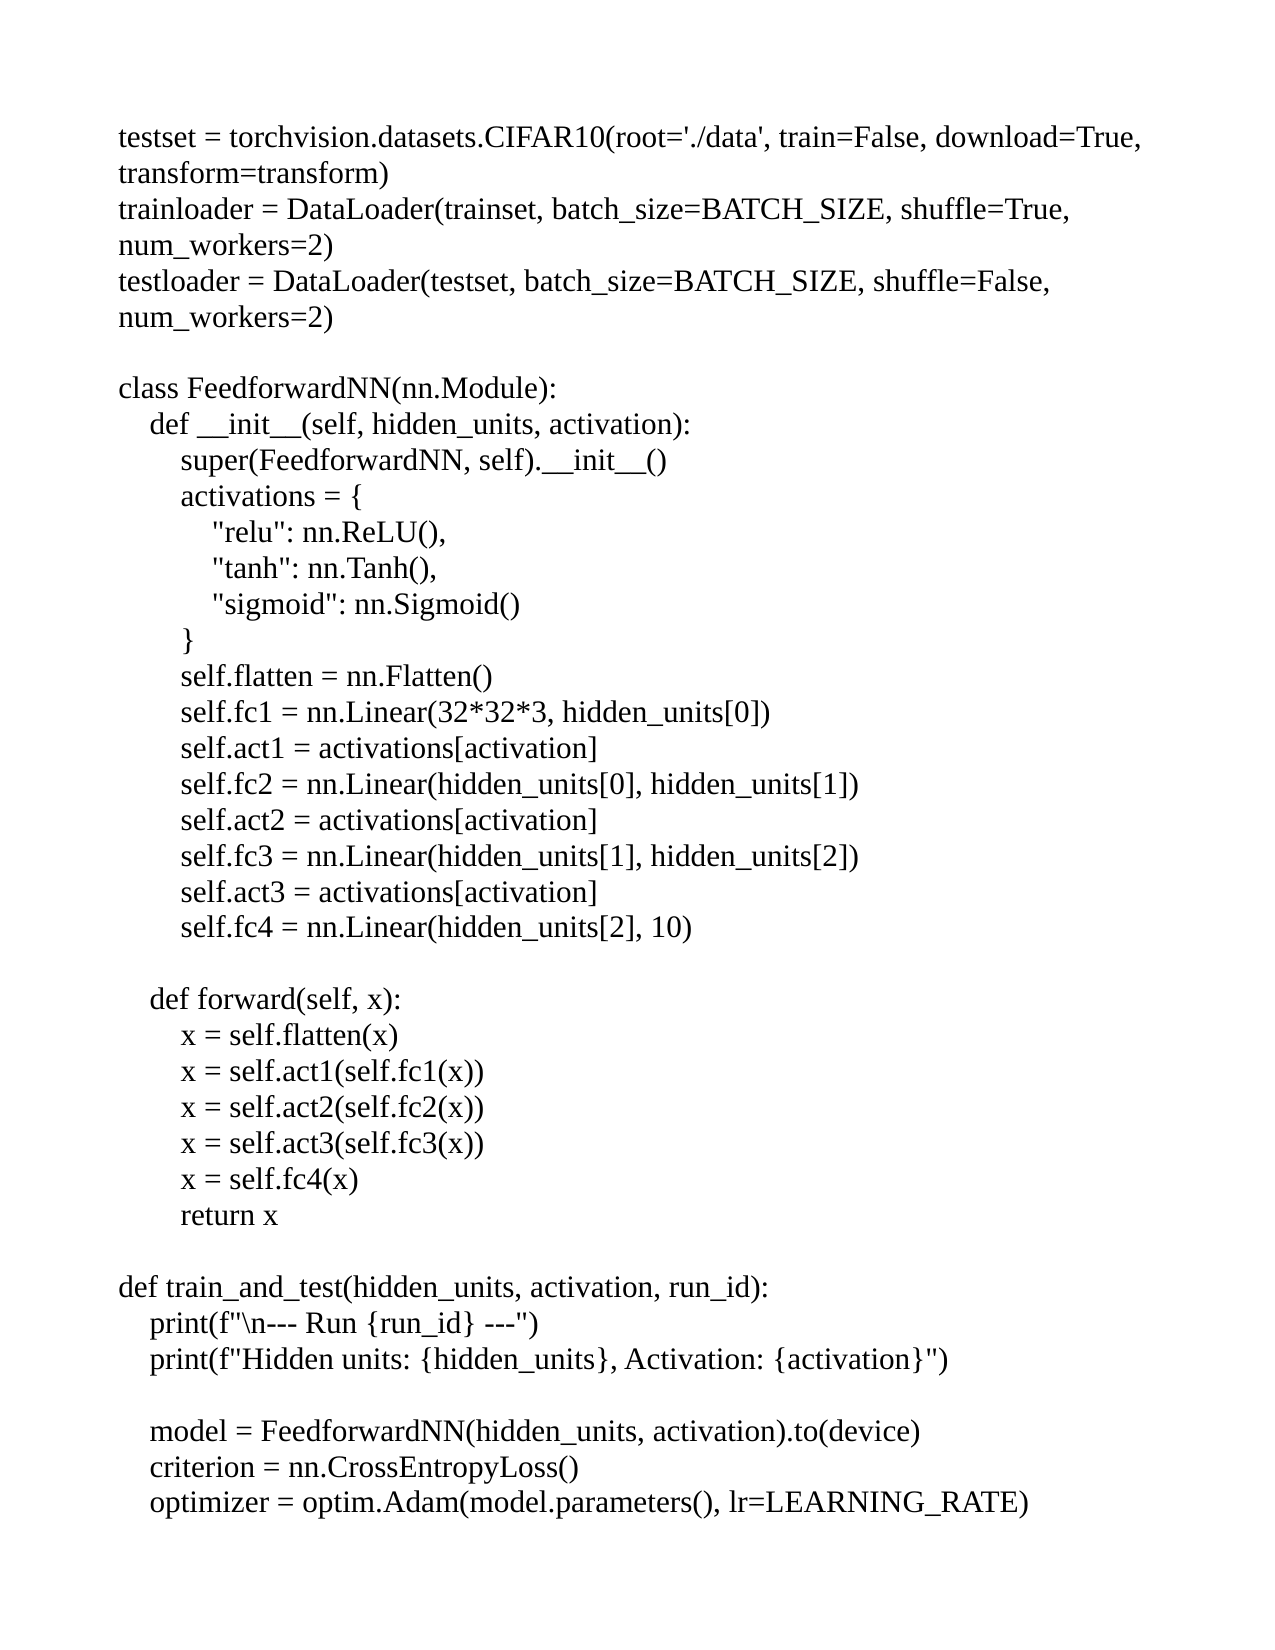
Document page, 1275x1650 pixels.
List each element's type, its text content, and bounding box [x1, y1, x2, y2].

text } [118, 621, 1157, 657]
text "relu": nn.ReLU(), [118, 513, 1157, 549]
text super(FeedforwardNN, self).__init__() [118, 442, 1157, 477]
text self.flatten = nn.Flatten() [118, 657, 1157, 693]
text testset = torchvision.datasets.CIFAR10(root='./data', train=False, download=True, transform=transform) [118, 118, 1157, 190]
text activations = { [118, 477, 1157, 513]
text testloader = DataLoader(testset, batch_size=BATCH_SIZE, shuffle=False, num_workers=2) [118, 262, 1157, 334]
text x = self.act3(self.fc3(x)) [118, 1124, 1157, 1160]
text print(f"\n--- Run {run_id} ---") [118, 1304, 1157, 1340]
text "sigmoid": nn.Sigmoid() [118, 585, 1157, 621]
text self.act1 = activations[activation] [118, 729, 1157, 765]
text trainloader = DataLoader(trainset, batch_size=BATCH_SIZE, shuffle=True, num_workers=2) [118, 190, 1157, 262]
text def train_and_test(hidden_units, activation, run_id): [118, 1268, 1157, 1304]
text self.fc3 = nn.Linear(hidden_units[1], hidden_units[2]) [118, 837, 1157, 873]
text optimizer = optim.Adam(model.parameters(), lr=LEARNING_RATE) [118, 1484, 1157, 1520]
text self.act3 = activations[activation] [118, 873, 1157, 909]
text def __init__(self, hidden_units, activation): [118, 406, 1157, 442]
text self.act2 = activations[activation] [118, 801, 1157, 837]
text self.fc1 = nn.Linear(32*32*3, hidden_units[0]) [118, 693, 1157, 729]
text model = FeedforwardNN(hidden_units, activation).to(device) [118, 1412, 1157, 1448]
text return x [118, 1196, 1157, 1232]
text self.fc2 = nn.Linear(hidden_units[0], hidden_units[1]) [118, 765, 1157, 801]
text x = self.act1(self.fc1(x)) [118, 1052, 1157, 1088]
text "tanh": nn.Tanh(), [118, 549, 1157, 585]
text x = self.flatten(x) [118, 1017, 1157, 1052]
text class FeedforwardNN(nn.Module): [118, 370, 1157, 406]
text criterion = nn.CrossEntropyLoss() [118, 1448, 1157, 1484]
text x = self.fc4(x) [118, 1160, 1157, 1196]
text def forward(self, x): [118, 981, 1157, 1017]
text self.fc4 = nn.Linear(hidden_units[2], 10) [118, 909, 1157, 945]
text print(f"Hidden units: {hidden_units}, Activation: {activation}") [118, 1340, 1157, 1376]
text x = self.act2(self.fc2(x)) [118, 1088, 1157, 1124]
